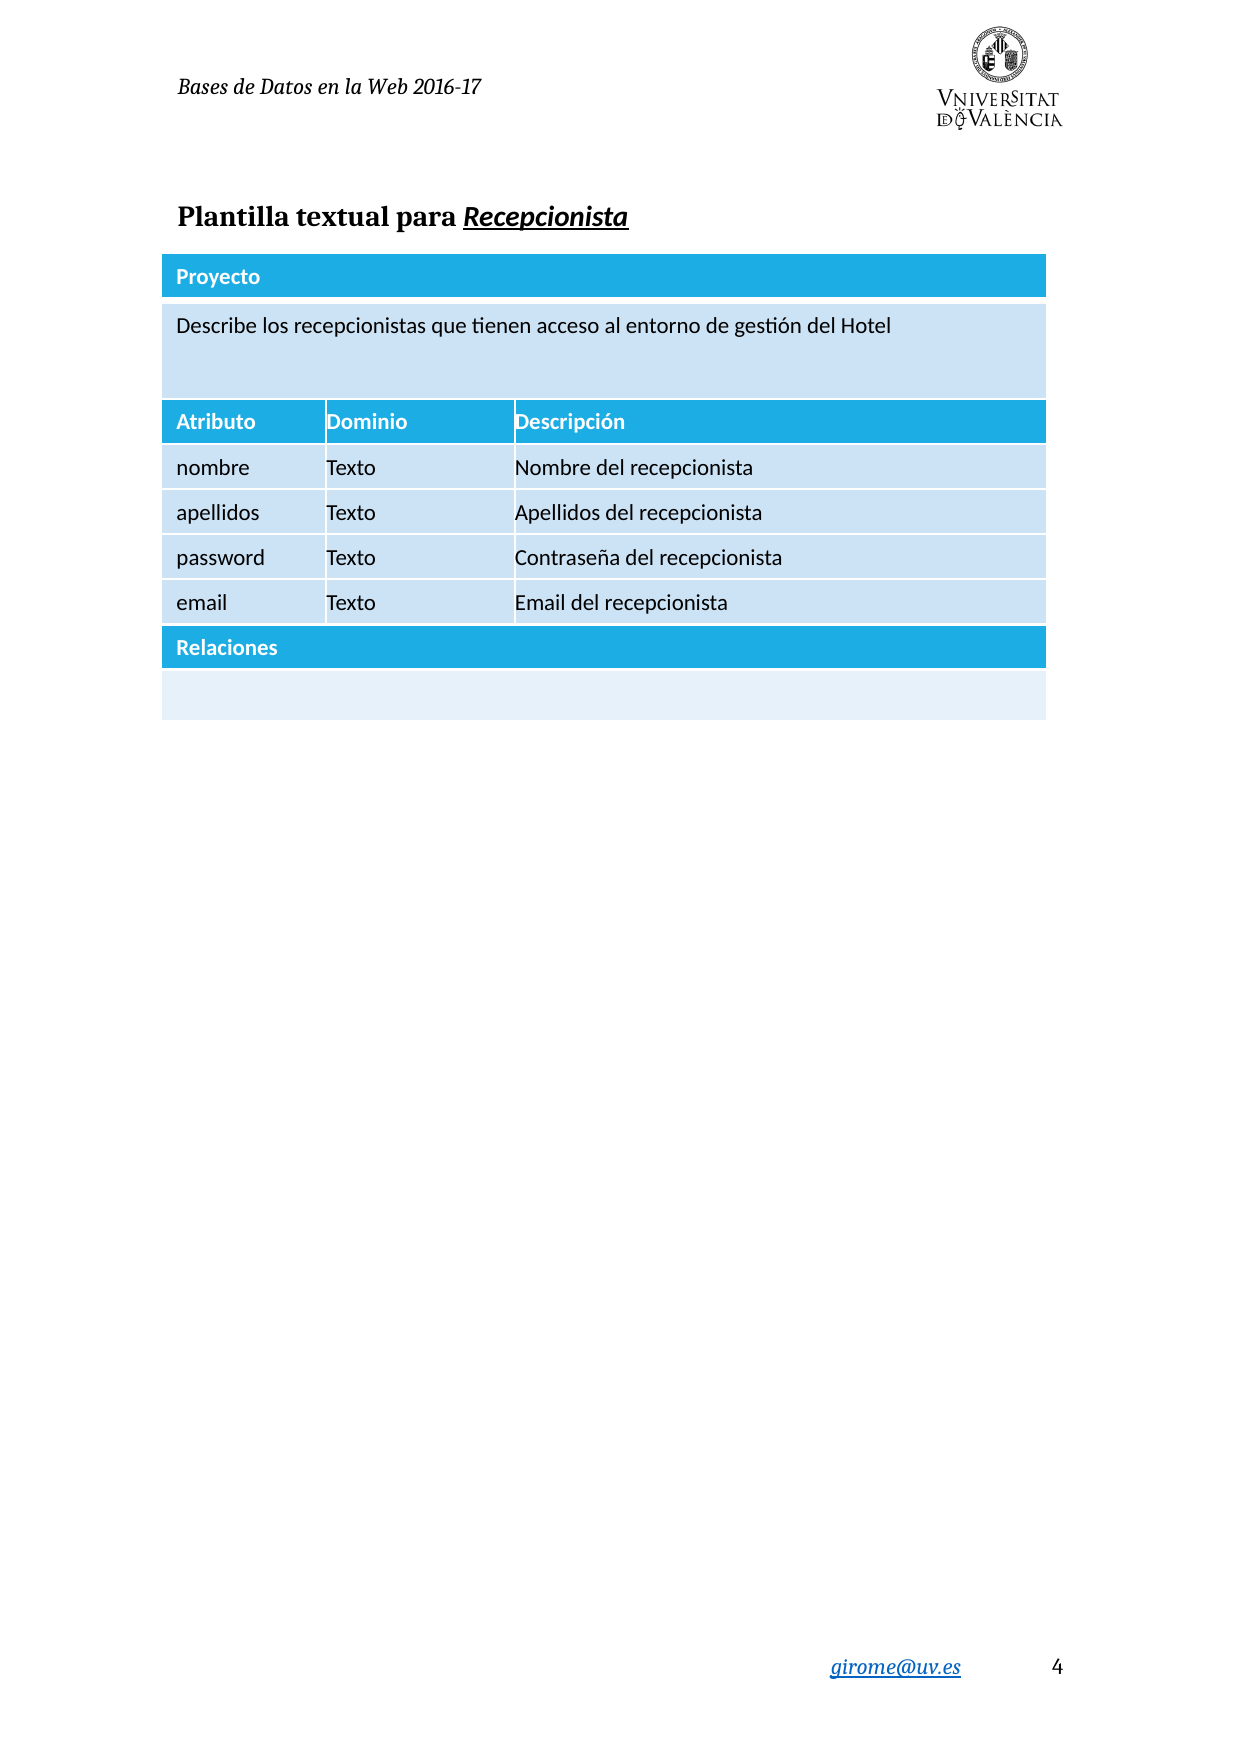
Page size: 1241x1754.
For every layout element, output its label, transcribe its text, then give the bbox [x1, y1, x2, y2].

table_header Proyecto [162, 254, 1046, 297]
table_cell Texto [327, 580, 514, 623]
table_cell [162, 671, 1046, 720]
table_cell Dominio [327, 400, 514, 443]
table_cell Texto [327, 535, 514, 578]
table_cell email [162, 580, 325, 623]
table_cell Describe los recepcionistas que tienen acceso al entorno de gestión del Hotel [162, 304, 1046, 398]
table_cell Email del recepcionista [516, 580, 1046, 623]
table_cell Relaciones [162, 626, 1046, 668]
subtitle Plantilla textual para Recepcionista [177, 198, 1063, 233]
table_cell Atributo [162, 400, 325, 443]
table_cell Contraseña del recepcionista [516, 535, 1046, 578]
table_cell password [162, 535, 325, 578]
table_cell Apellidos del recepcionista [516, 490, 1046, 533]
table_cell nombre [162, 445, 325, 488]
table_cell Nombre del recepcionista [516, 445, 1046, 488]
picture [936, 26, 1063, 130]
table_cell Texto [327, 490, 514, 533]
table_cell Texto [327, 445, 514, 488]
table_cell Descripción [516, 400, 1046, 443]
table_cell apellidos [162, 490, 325, 533]
